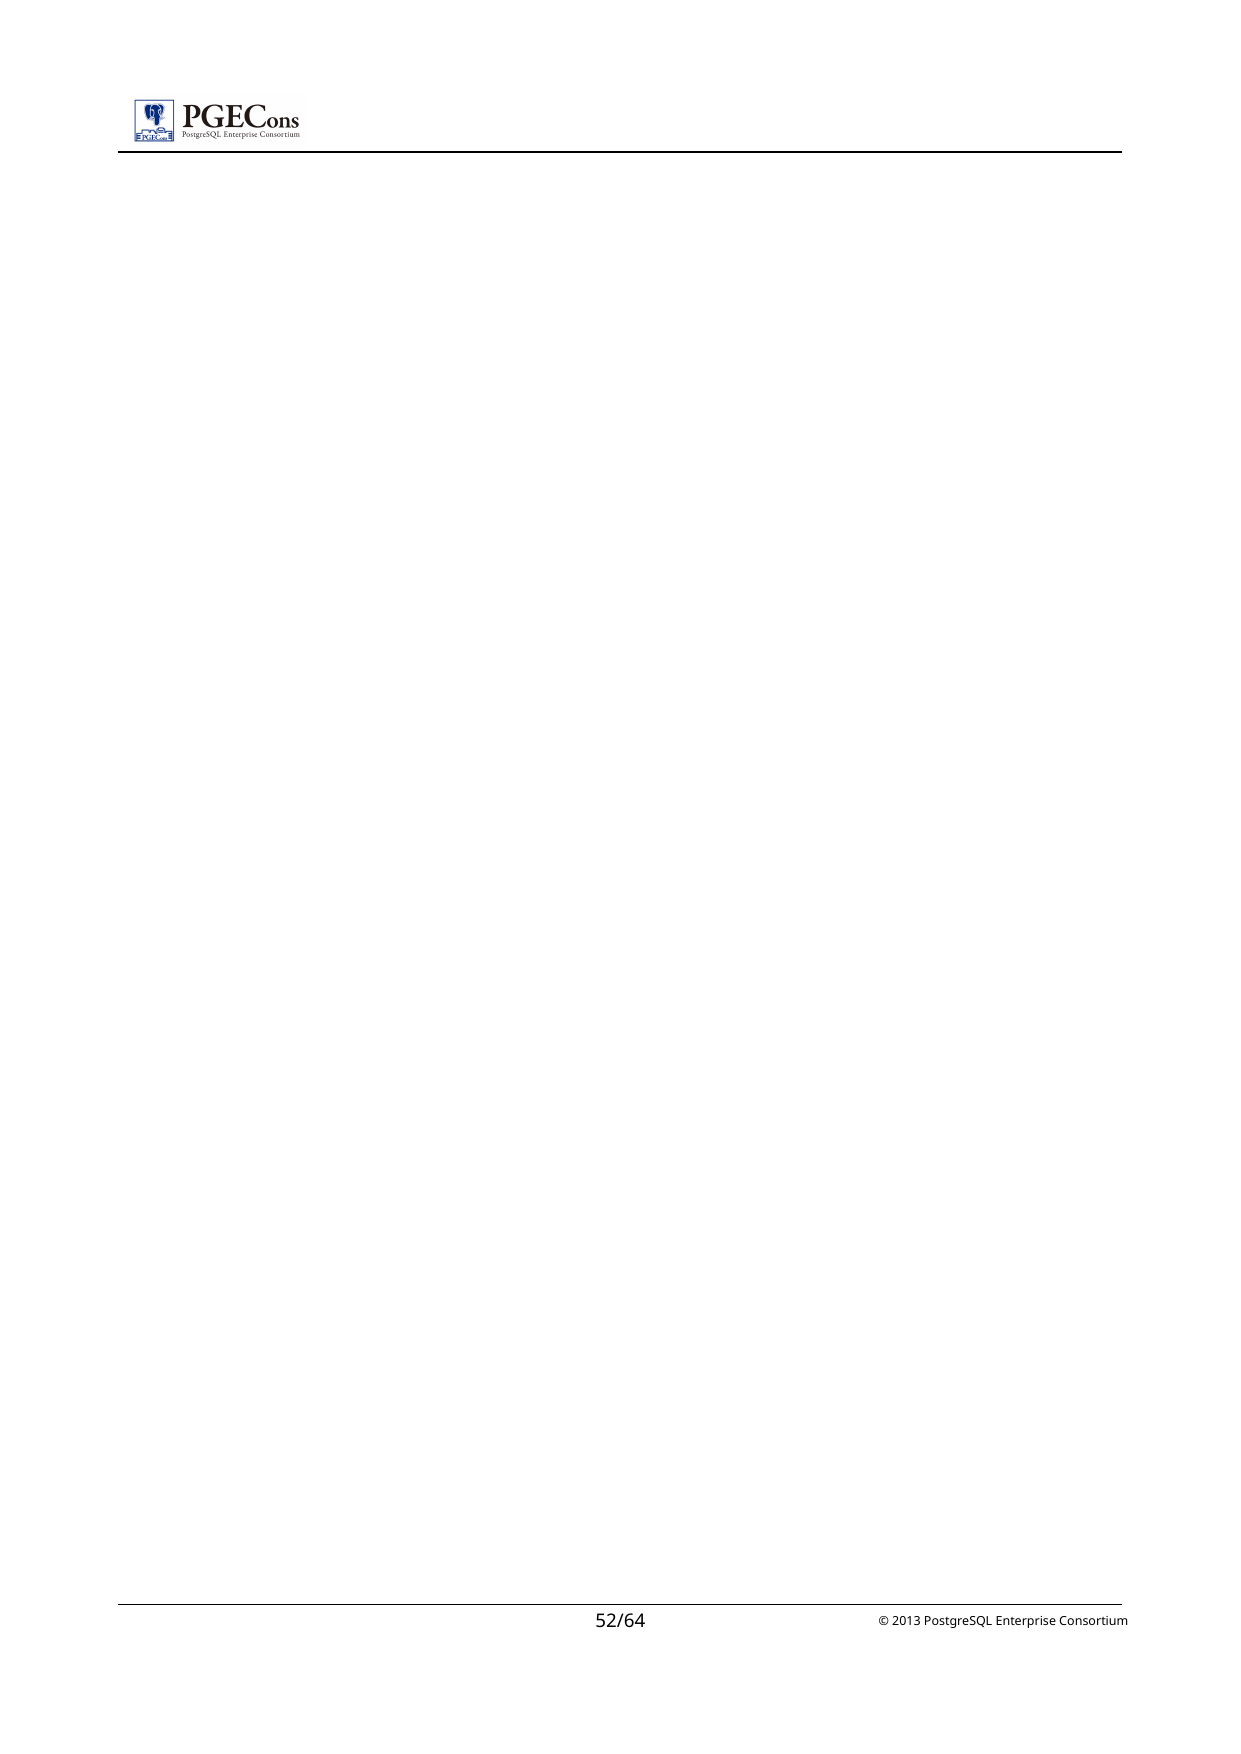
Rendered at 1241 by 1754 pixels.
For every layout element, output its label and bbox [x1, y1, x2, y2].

picture [128, 94, 306, 147]
